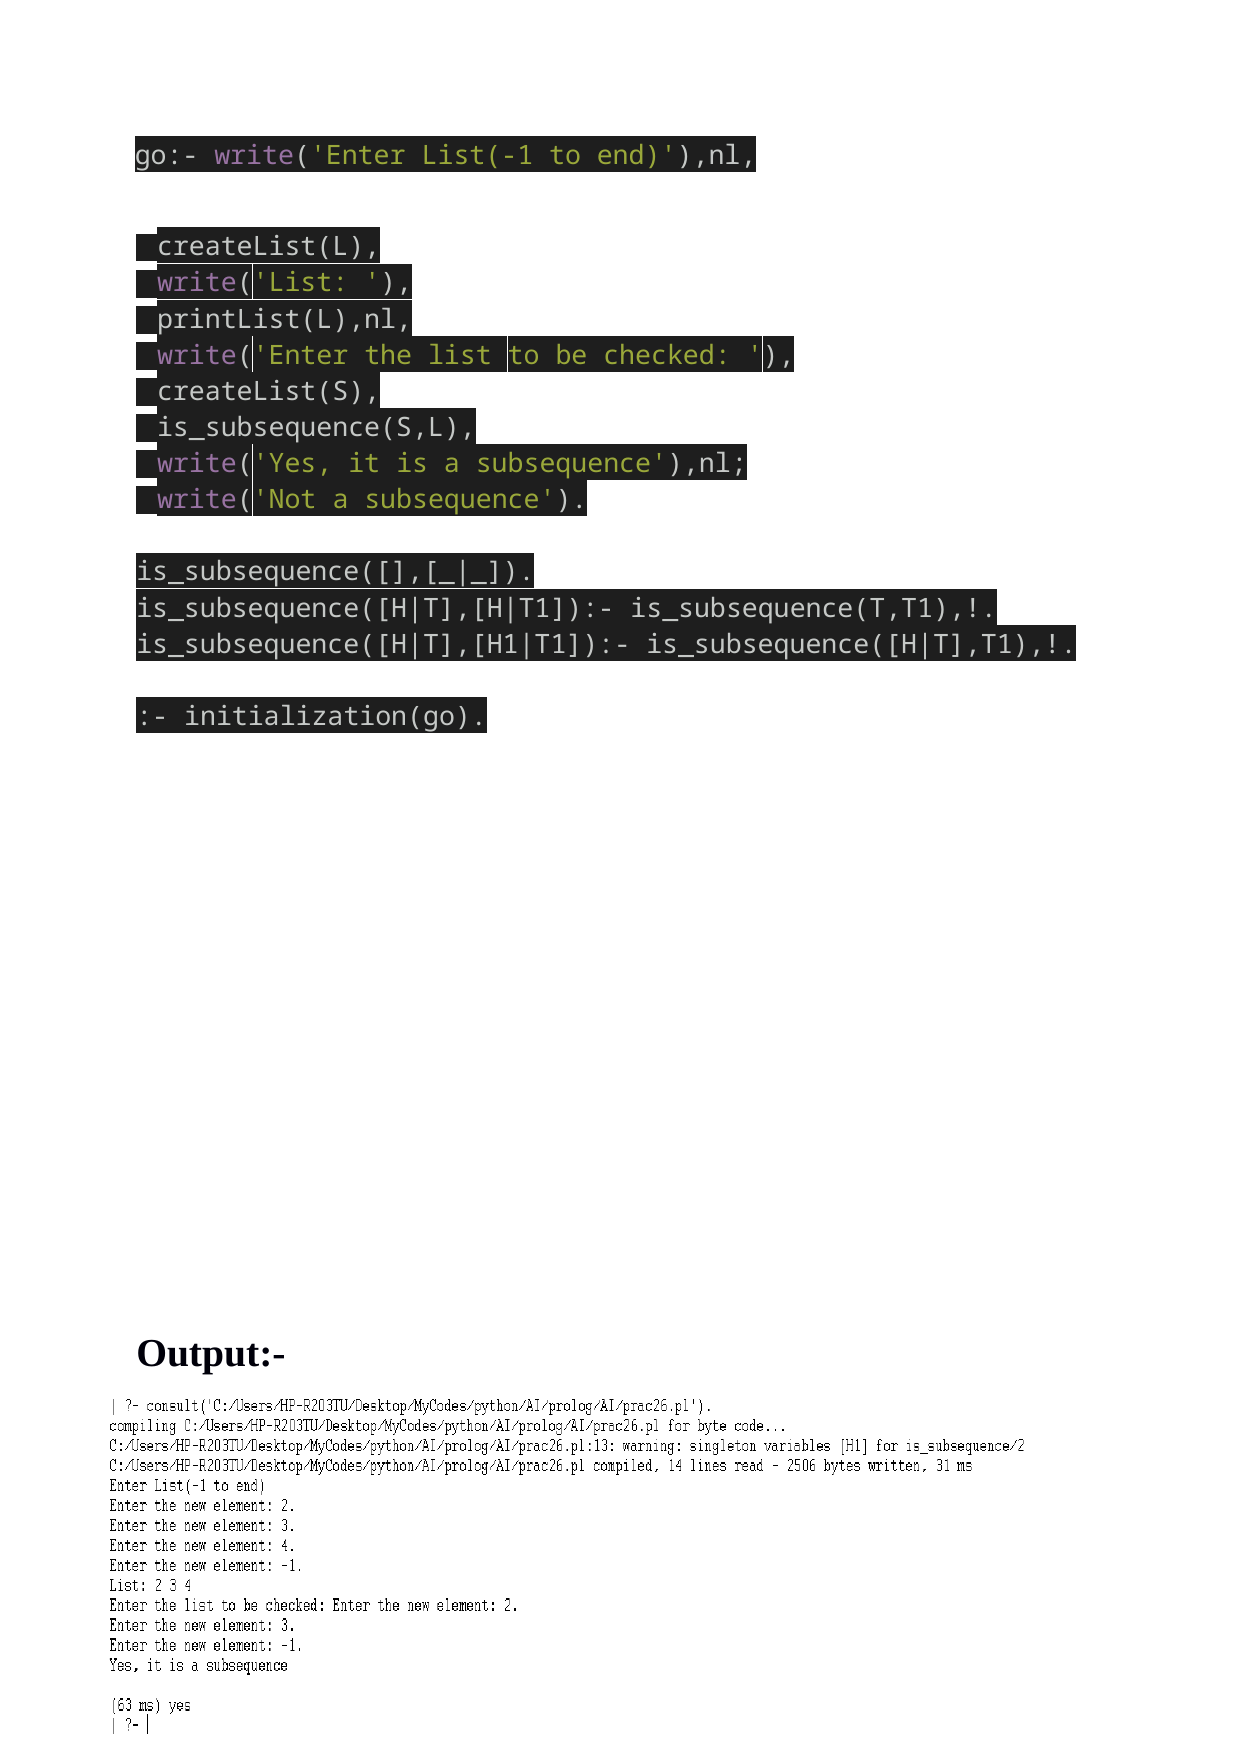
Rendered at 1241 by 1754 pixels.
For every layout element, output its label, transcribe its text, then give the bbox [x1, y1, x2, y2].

text printList(L),nl, [136, 299, 1088, 336]
text is_subsequence(S,L), [136, 408, 1088, 444]
text is_subsequence([],[_|_]). [136, 552, 1088, 588]
text is_subsequence([H|T],[H|T1]):- is_subsequence(T,T1),!. [136, 588, 1088, 625]
picture [109, 1395, 1070, 1740]
text write('Not a subsequence'). [136, 480, 1088, 516]
text createList(S), [136, 372, 1088, 408]
text is_subsequence([H|T],[H1|T1]):- is_subsequence([H|T],T1),!. [136, 625, 1088, 661]
text write('Enter the list to be checked: '), [136, 336, 1088, 372]
text :- initialization(go). [136, 697, 1088, 733]
text write('List: '), [136, 263, 1088, 299]
text Output:- [136, 1330, 1088, 1375]
text createList(L), [136, 227, 1088, 263]
text go:- write('Enter List(-1 to end)'),nl, [134, 136, 1088, 172]
text write('Yes, it is a subsequence'),nl; [136, 444, 1088, 480]
